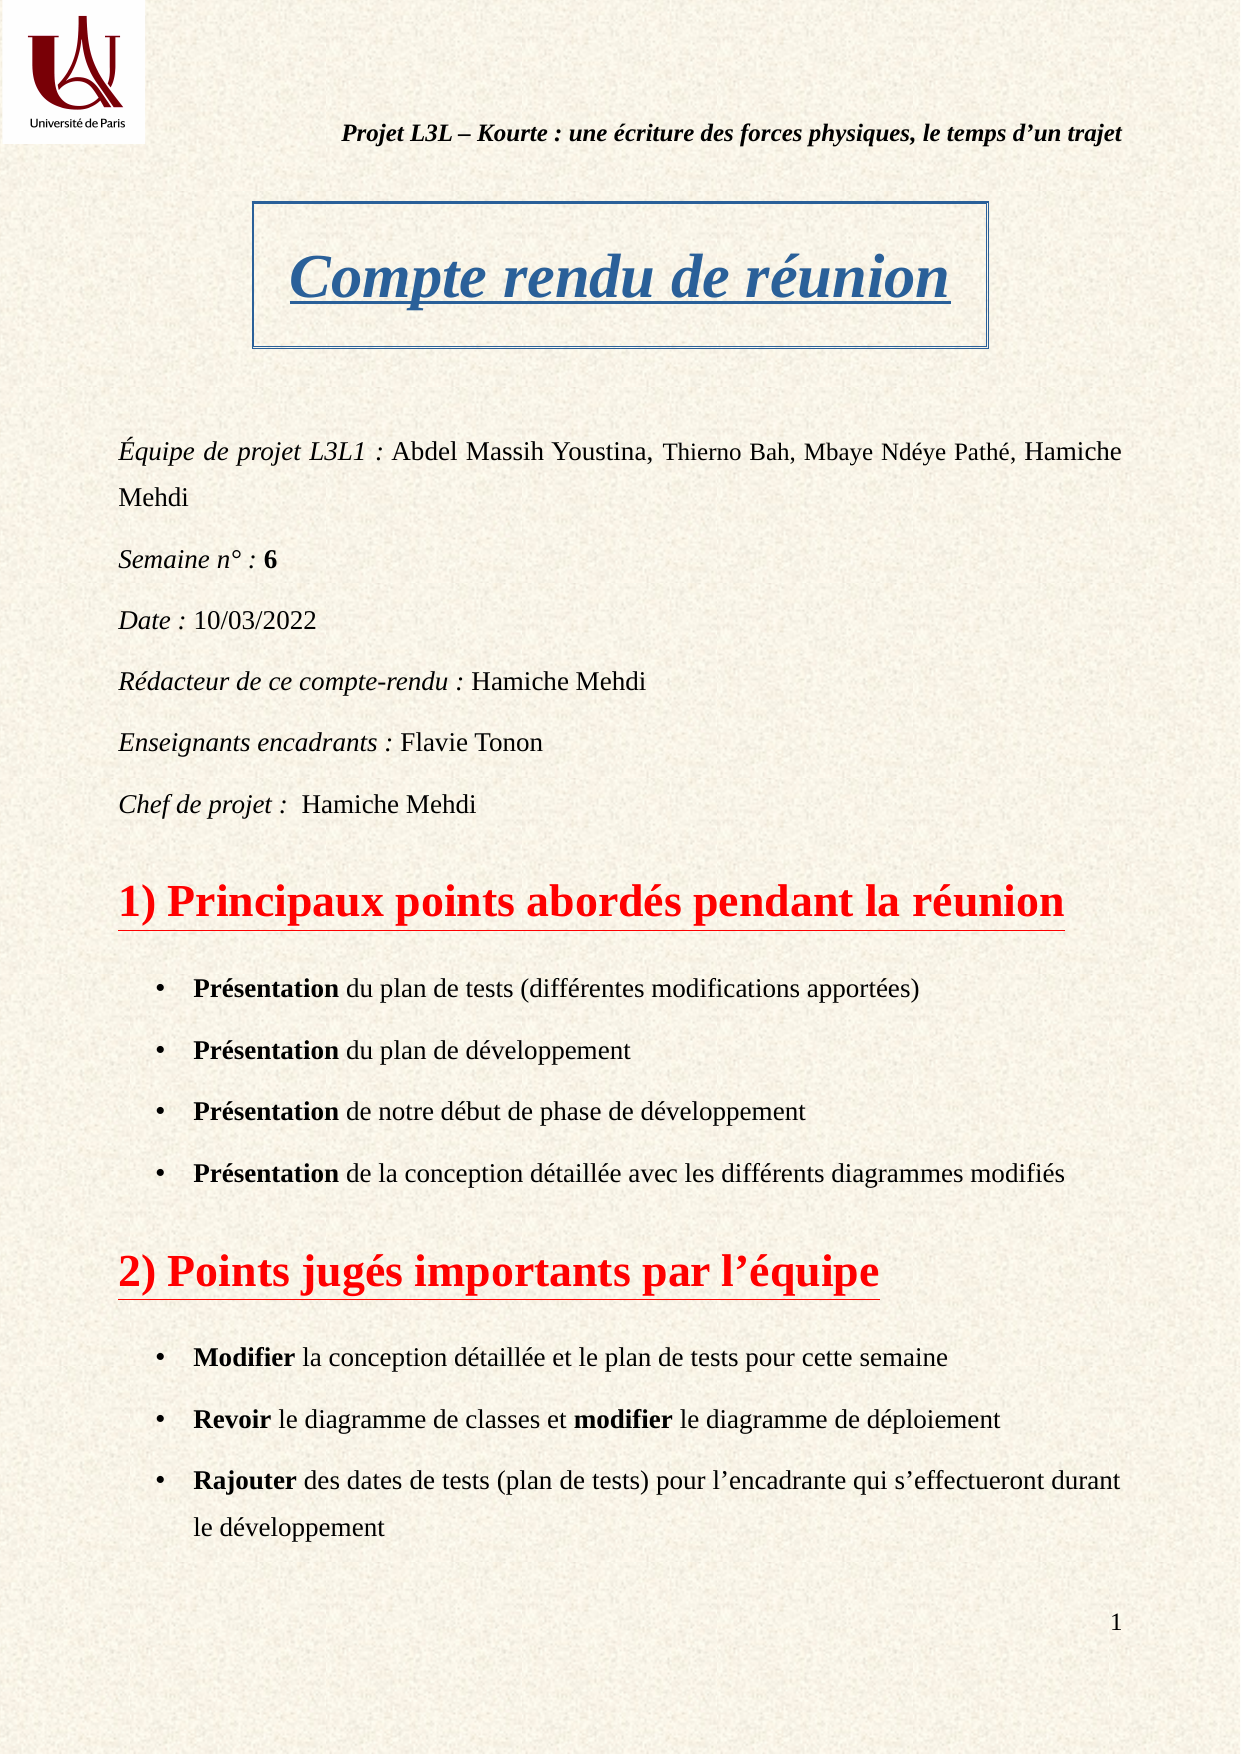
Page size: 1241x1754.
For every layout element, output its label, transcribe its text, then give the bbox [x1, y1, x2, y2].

list Présentation du plan de tests (différentes modifications apportées) [156, 972, 1122, 1003]
title Compte rendu de réunion [254, 204, 986, 346]
text Semaine n° : 6 [118, 543, 1122, 574]
list Revoir le diagramme de classes et modifier le diagramme de déploiement [156, 1403, 1122, 1434]
picture [0, 0, 1241, 1754]
list Présentation du plan de développement [156, 1034, 1122, 1065]
text Enseignants encadrants : Flavie Tonon [118, 727, 1122, 758]
text Date : 10/03/2022 [118, 604, 1122, 635]
text Chef de projet : Hamiche Mehdi [118, 788, 1122, 819]
list Présentation de la conception détaillée avec les différents diagrammes modifiés [156, 1157, 1122, 1188]
subtitle 1) Principaux points abordés pendant la réunion [118, 874, 1122, 931]
title [989, 201, 1122, 349]
list Modifier la conception détaillée et le plan de tests pour cette semaine [156, 1341, 1122, 1373]
subtitle 2) Points jugés importants par l’équipe [118, 1243, 1122, 1300]
text Rédacteur de ce compte-rendu : Hamiche Mehdi [118, 665, 1122, 696]
title [118, 201, 252, 349]
text Équipe de projet L3L1 : Abdel Massih Youstina, Thierno Bah, Mbaye Ndéye Pathé, Hamiche Mehdi [118, 435, 1122, 513]
list Présentation de notre début de phase de développement [156, 1095, 1122, 1126]
list Rajouter des dates de tests (plan de tests) pour l’encadrante qui s’effectueront durant le développement [156, 1464, 1122, 1542]
